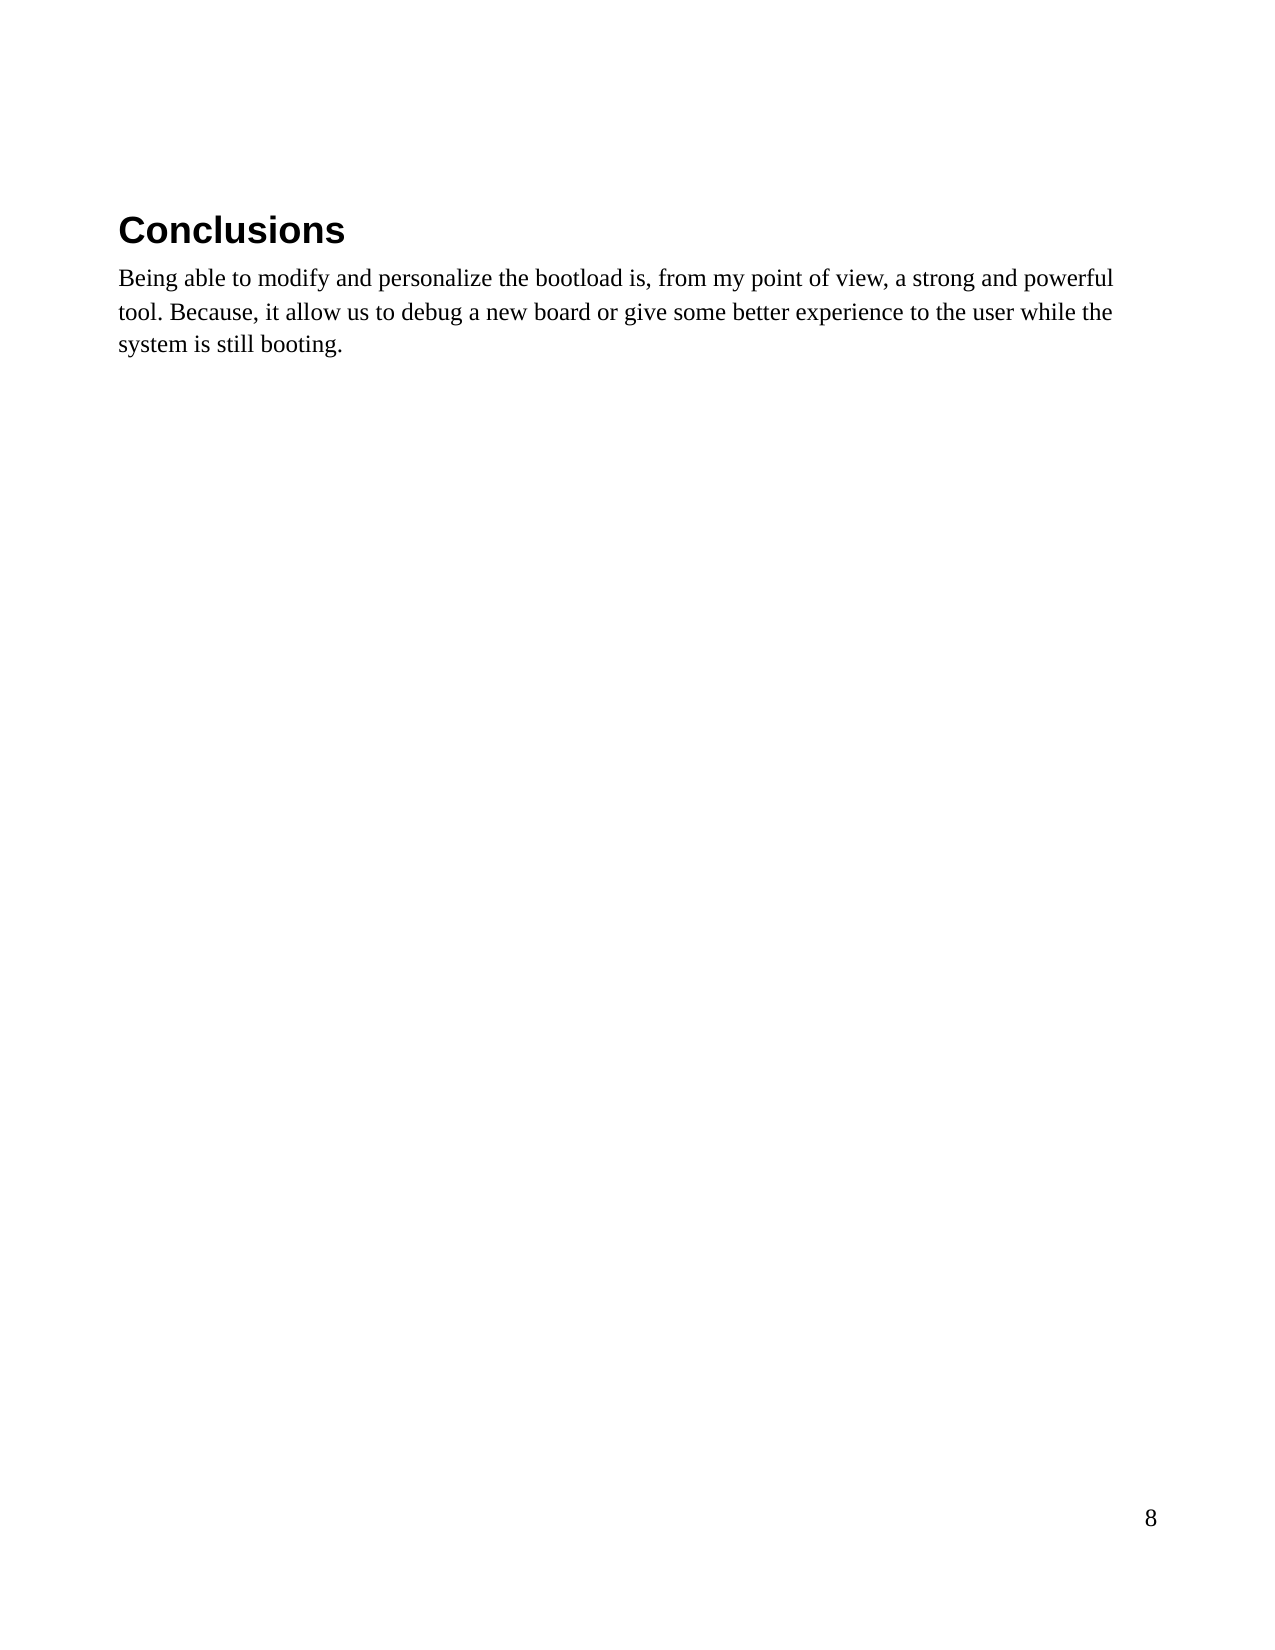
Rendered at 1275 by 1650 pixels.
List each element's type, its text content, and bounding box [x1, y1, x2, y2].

subtitle Conclusions [118, 207, 1157, 251]
text Being able to modify and personalize the bootload is, from my point of view, a strong and powerful tool. Because, it allow us to debug a new board or give some better experience to the user while the system is still booting. [118, 263, 1157, 358]
